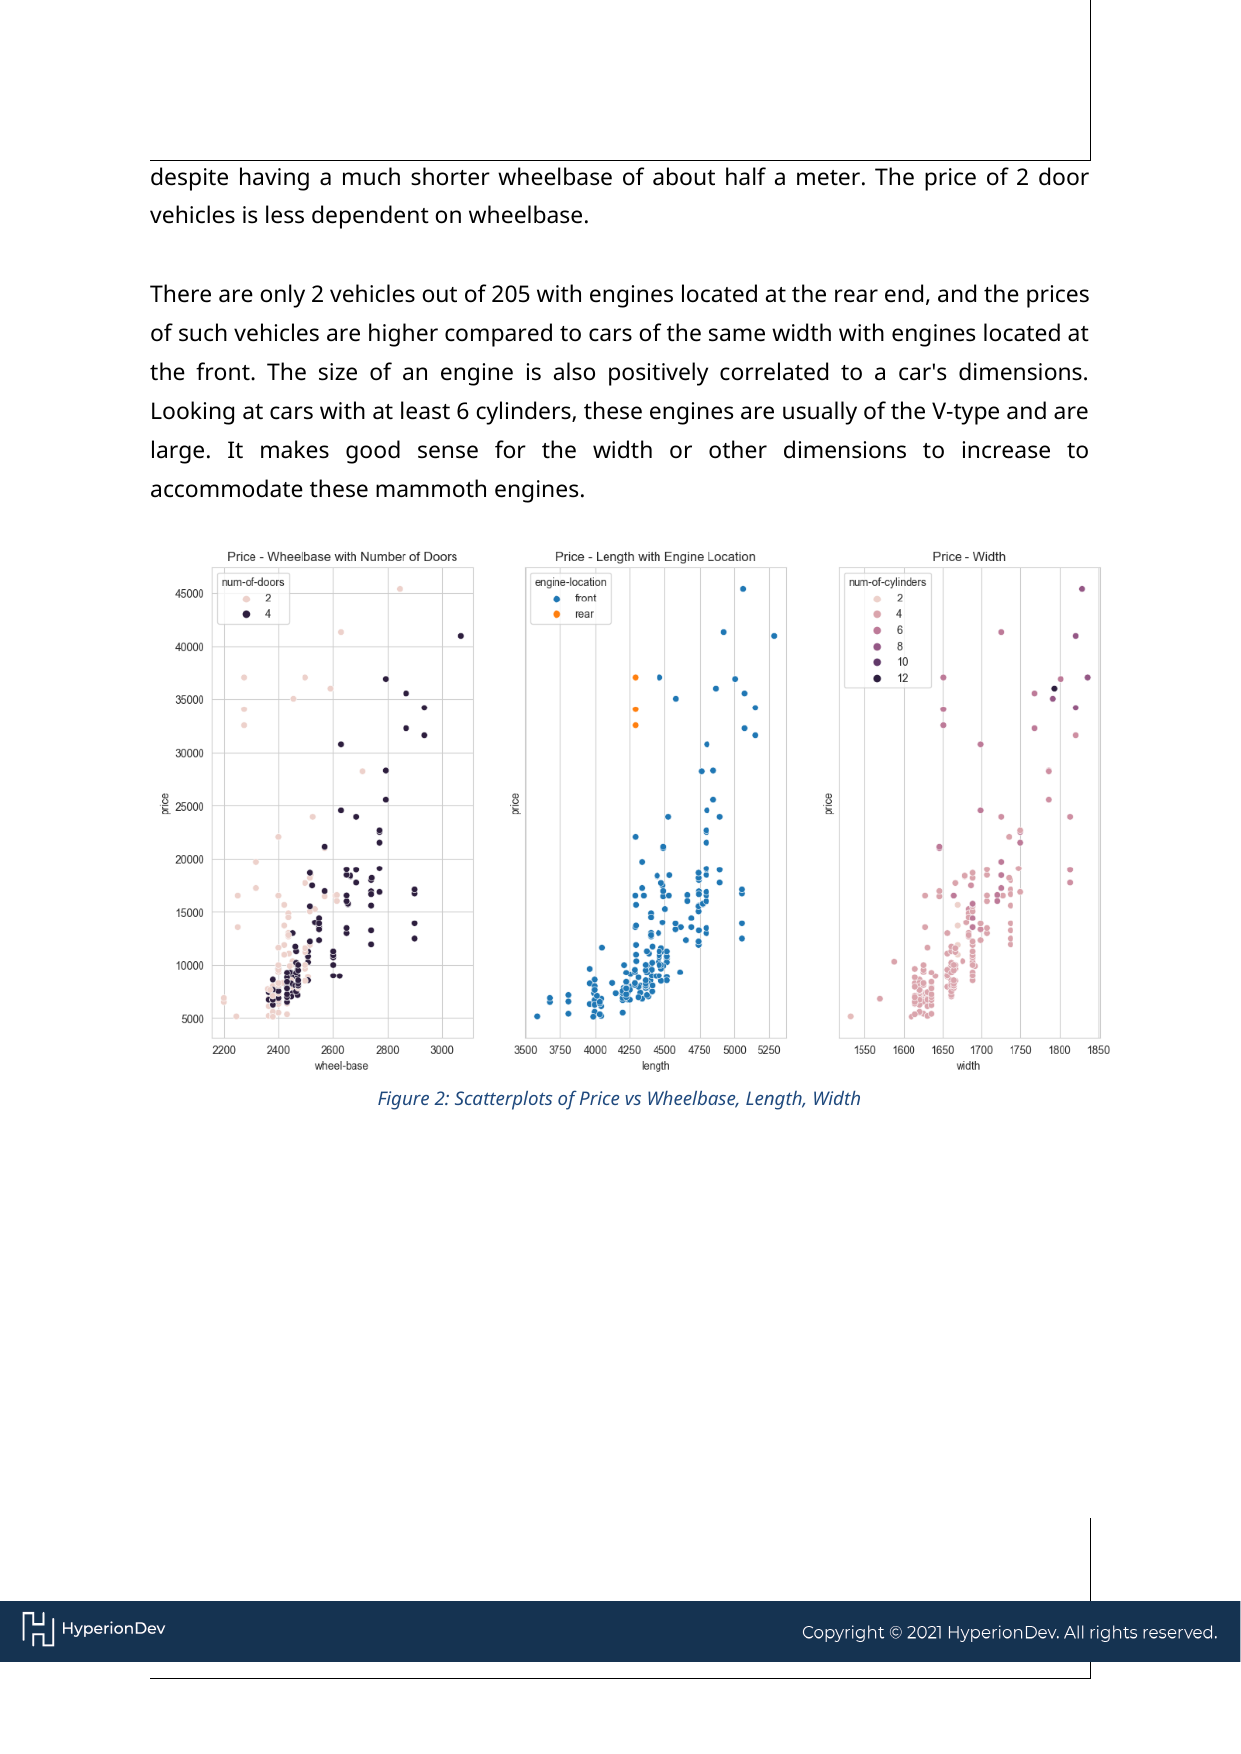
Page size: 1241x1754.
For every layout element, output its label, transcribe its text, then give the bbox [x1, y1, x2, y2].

text despite having a much shorter wheelbase of about half a meter. The price of 2 door vehicles is less dependent on wheelbase. [150, 160, 1091, 231]
text Figure 2: Scatterplots of Price vs Wheelbase, Length, Width [150, 1086, 1091, 1111]
text There are only 2 vehicles out of 205 with engines located at the rear end, and the prices of such vehicles are higher compared to cars of the same width with engines located at the front. The size of an engine is also positively correlated to a car's dimensions. Looking at cars with at least 6 cylinders, these engines are usually of the V-type and are large. It makes good sense for the width or other dimensions to increase to accommodate these mammoth engines. [150, 278, 1091, 504]
